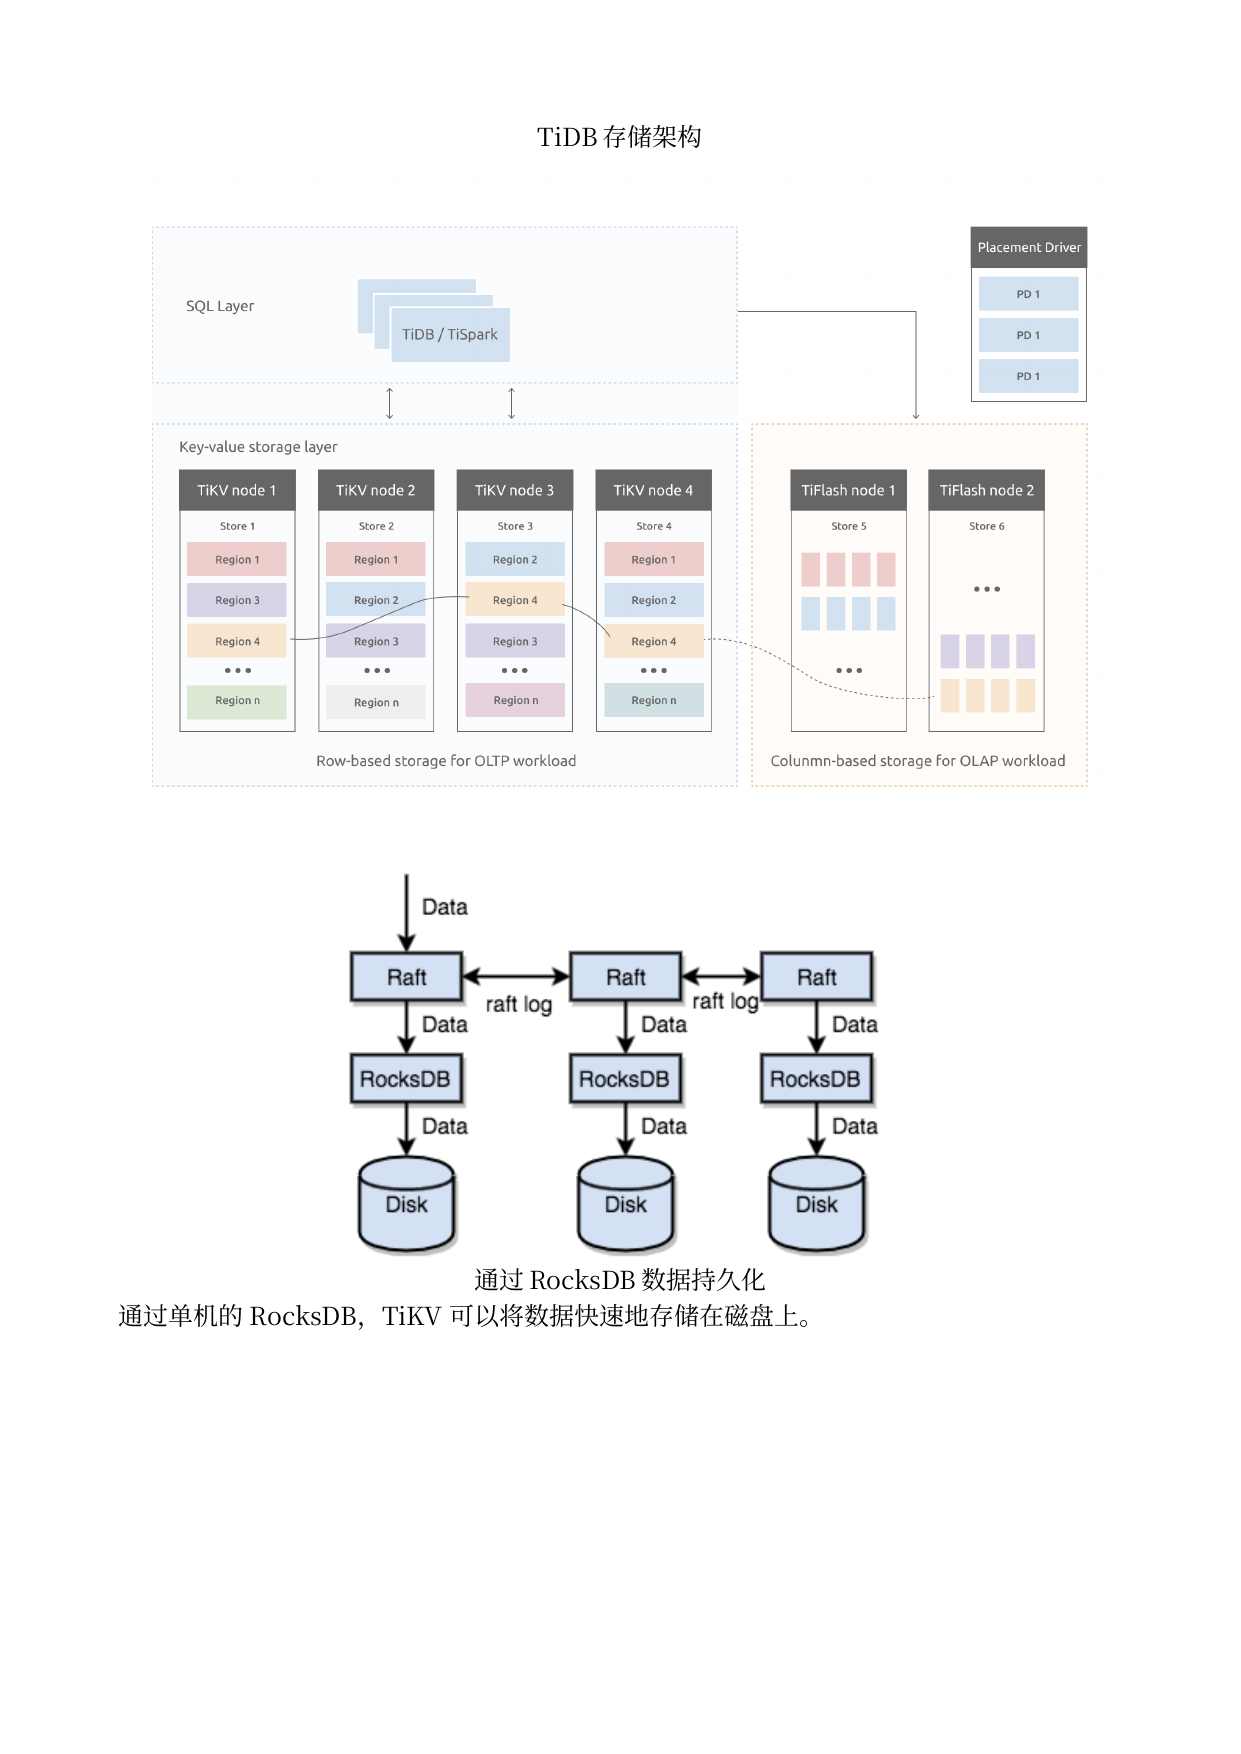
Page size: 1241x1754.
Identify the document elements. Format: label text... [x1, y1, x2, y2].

text TiDB存储架构 [118, 118, 1122, 154]
text 通过单机的 RocksDB，TiKV 可以将数据快速地存储在磁盘上。 [118, 1297, 1122, 1332]
picture [118, 154, 1123, 822]
picture [345, 857, 895, 1261]
text 通过RocksDB数据持久化 [118, 857, 1122, 1297]
